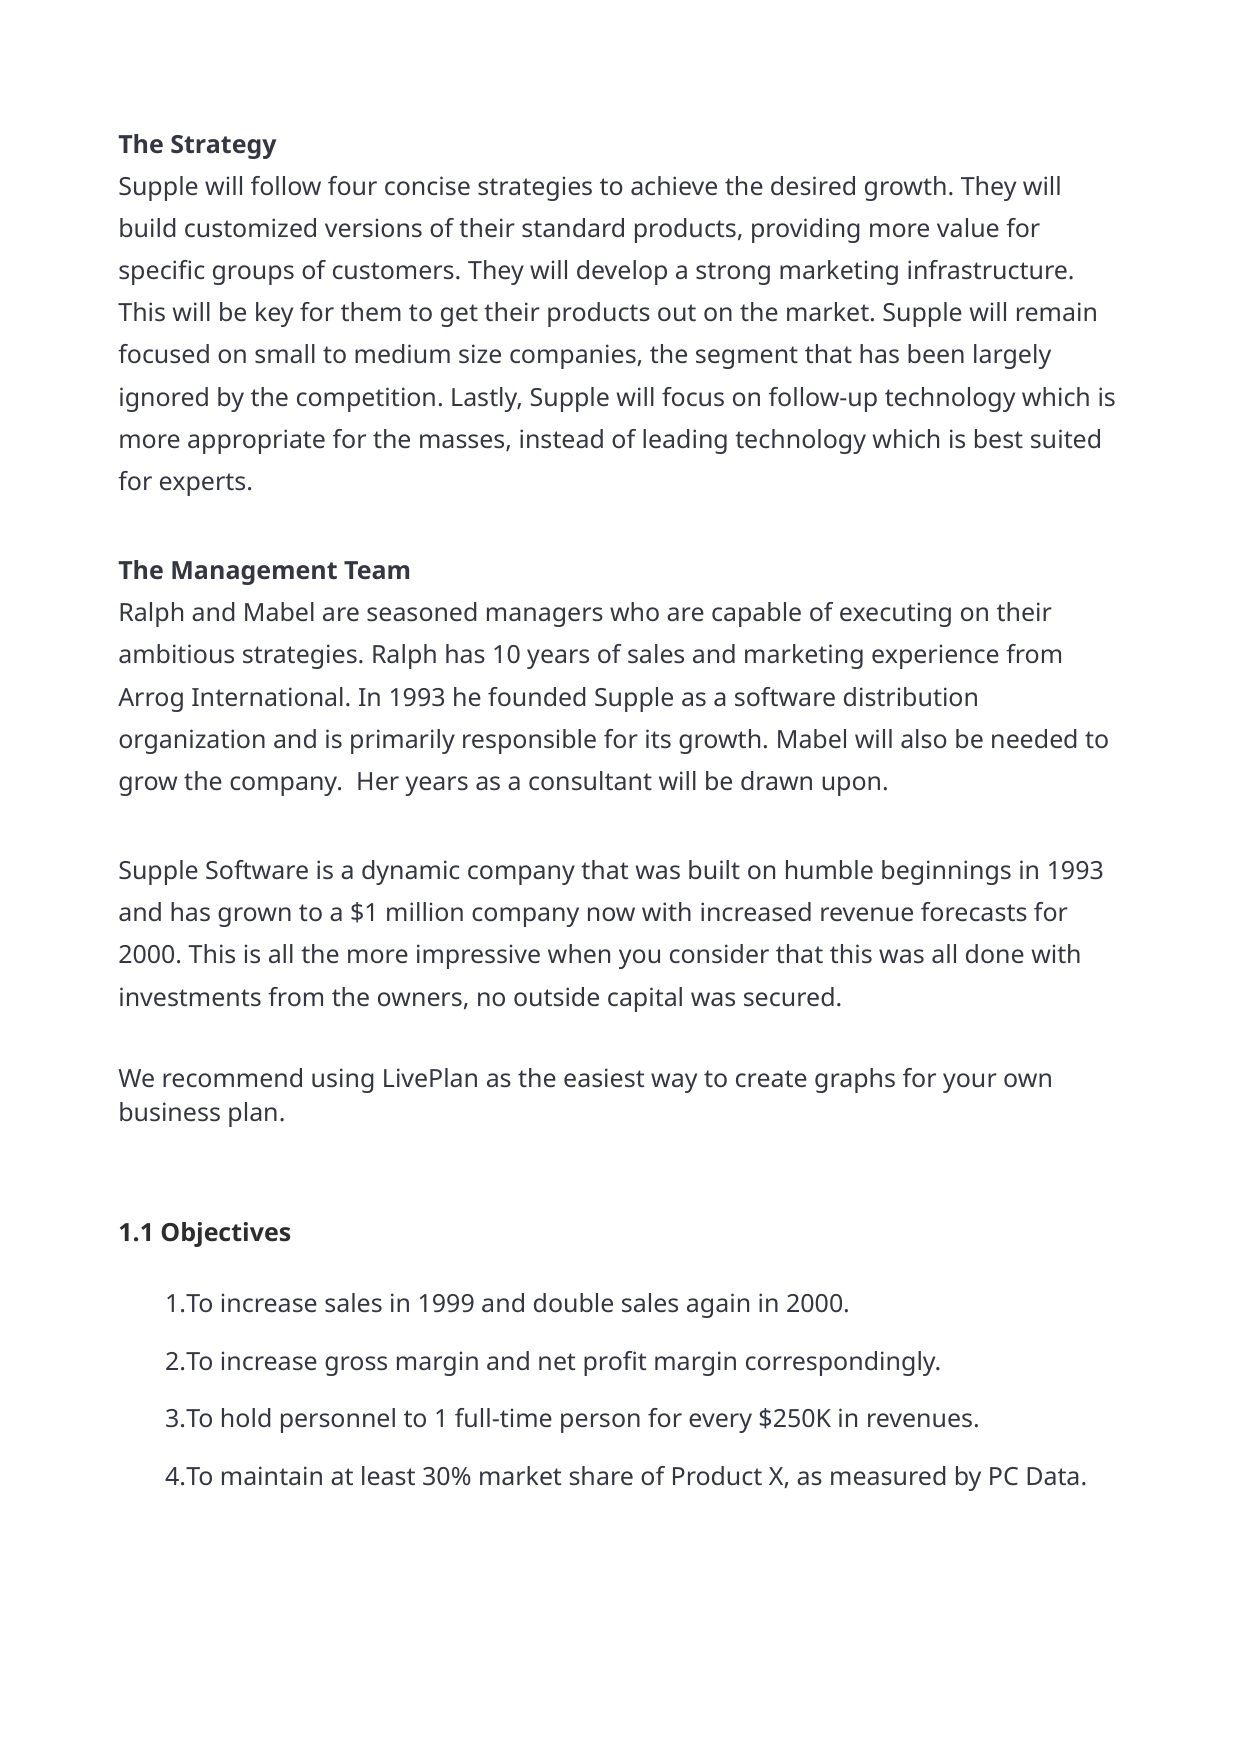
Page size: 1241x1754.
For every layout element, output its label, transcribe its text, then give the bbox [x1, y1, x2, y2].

text The Strategy Supple will follow four concise strategies to achieve the desired growth. They will build customized versions of their standard products, providing more value for specific groups of customers. They will develop a strong marketing infrastructure. This will be key for them to get their products out on the market. Supple will remain focused on small to medium size companies, the segment that has been largely ignored by the competition. Lastly, Supple will focus on follow-up technology which is more appropriate for the masses, instead of leading technology which is best suited for experts. [118, 118, 1122, 498]
subtitle 1.1 Objectives [118, 1214, 1122, 1248]
list To hold personnel to 1 full-time person for every $250K in revenues. [118, 1393, 1122, 1435]
text We recommend using LivePlan as the easiest way to create graphs for your own business plan. [118, 1060, 1122, 1128]
list To maintain at least 30% market share of Product X, as measured by PC Data. [118, 1451, 1122, 1493]
list To increase gross margin and net profit margin correspondingly. [118, 1335, 1122, 1377]
text Supple Software is a dynamic company that was built on humble beginnings in 1993 and has grown to a $1 million company now with increased revenue forecasts for 2000. This is all the more impressive when you consider that this was all done with investments from the owners, no outside capital was secured. [118, 845, 1122, 1013]
list To increase sales in 1999 and double sales again in 2000. [118, 1277, 1122, 1319]
text The Management Team Ralph and Mabel are seasoned managers who are capable of executing on their ambitious strategies. Ralph has 10 years of sales and marketing experience from Arrog International. In 1993 he founded Supple as a software distribution organization and is primarily responsible for its growth. Mabel will also be needed to grow the company. Her years as a consultant will be drawn upon. [118, 545, 1122, 798]
